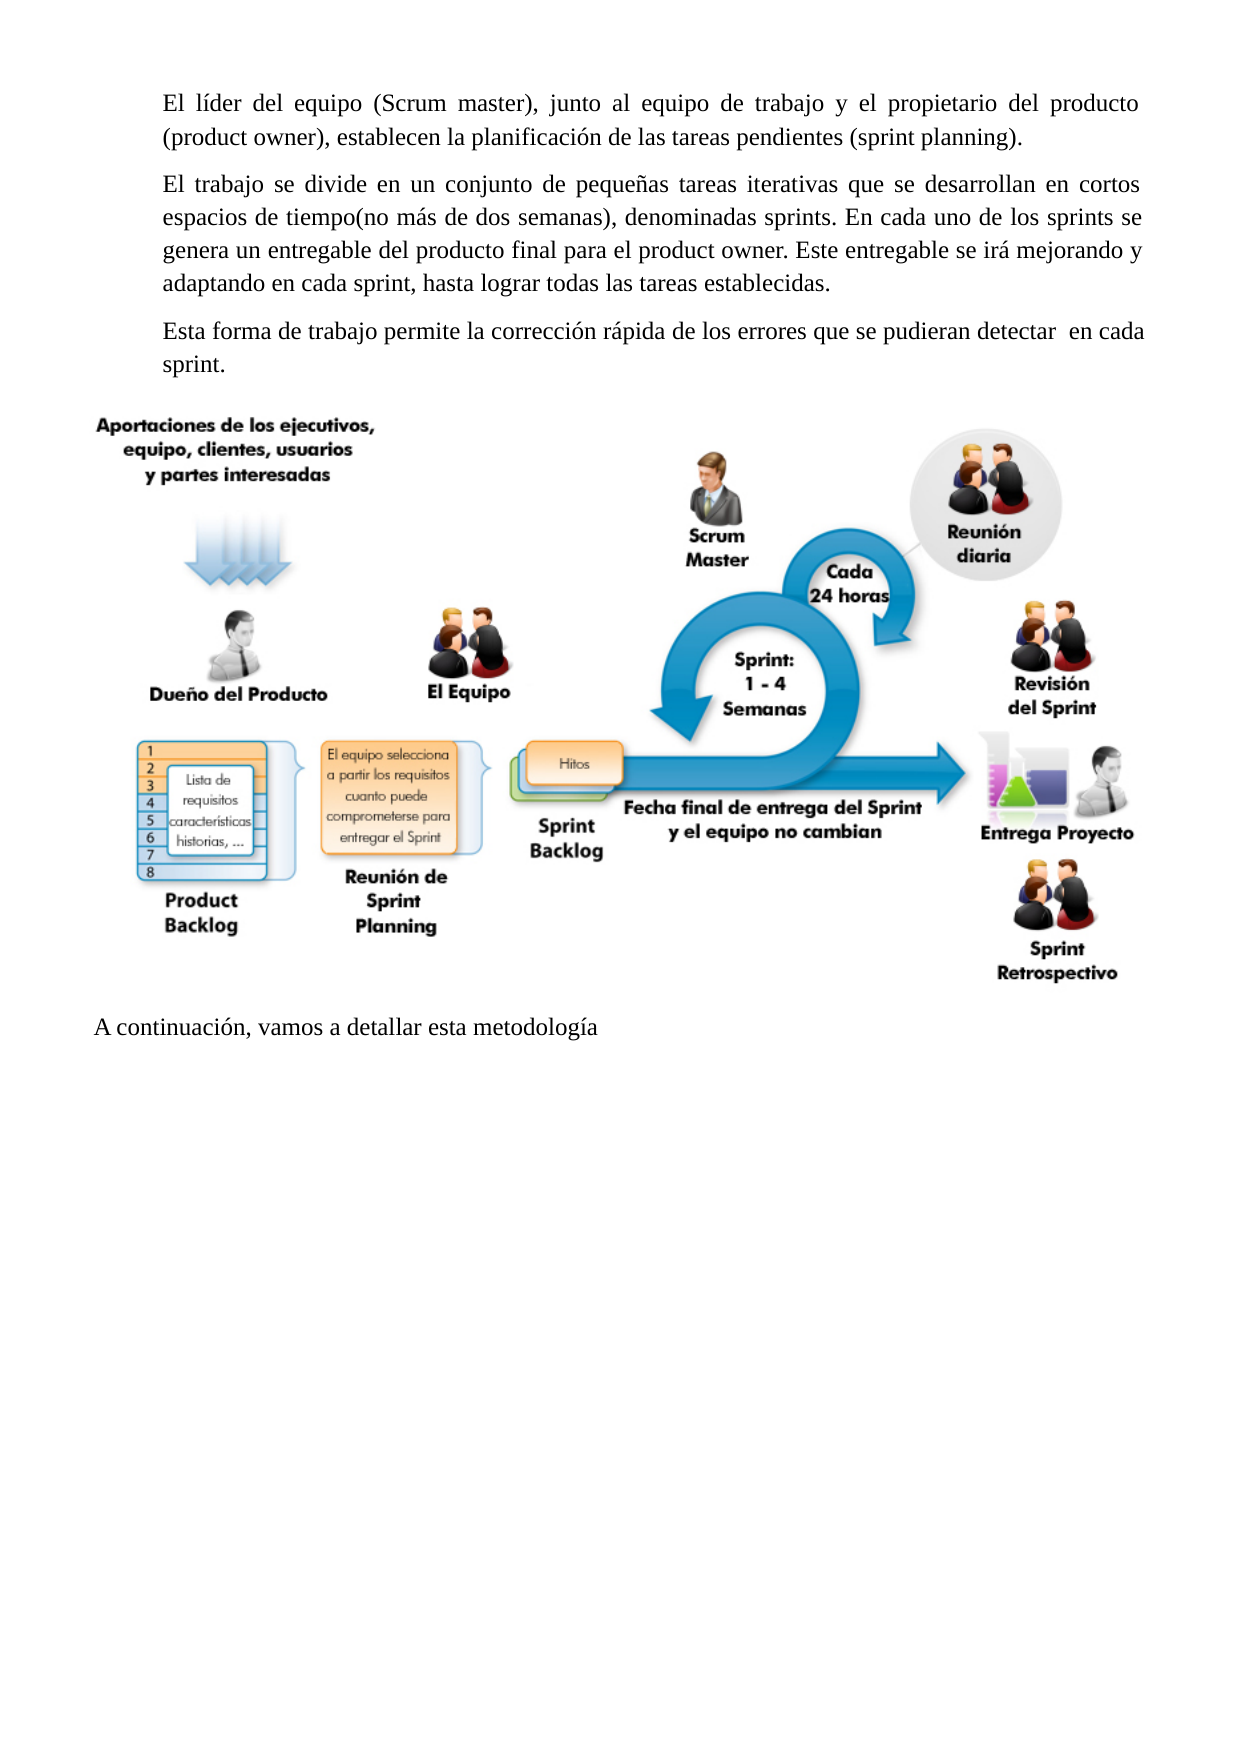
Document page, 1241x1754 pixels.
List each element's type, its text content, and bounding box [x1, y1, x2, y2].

text Esta forma de trabajo permite la corrección rápida de los errores que se pudieran detectar en cada sprint. [88, 316, 1152, 378]
text El trabajo se divide en un conjunto de pequeñas tareas iterativas que se desarrollan en cortos espacios de tiempo(no más de dos semanas), denominadas sprints. En cada uno de los sprints se genera un entregable del producto final para el product owner. Este entregable se irá mejorando y adaptando en cada sprint, hasta lograr todas las tareas establecidas. [88, 169, 1152, 297]
text A continuación, vamos a detallar esta metodología [88, 1012, 1152, 1041]
text El líder del equipo (Scrum master), junto al equipo de trabajo y el propietario del producto (product owner), establecen la planificación de las tareas pendientes (sprint planning). [88, 88, 1152, 150]
picture [88, 396, 1152, 994]
